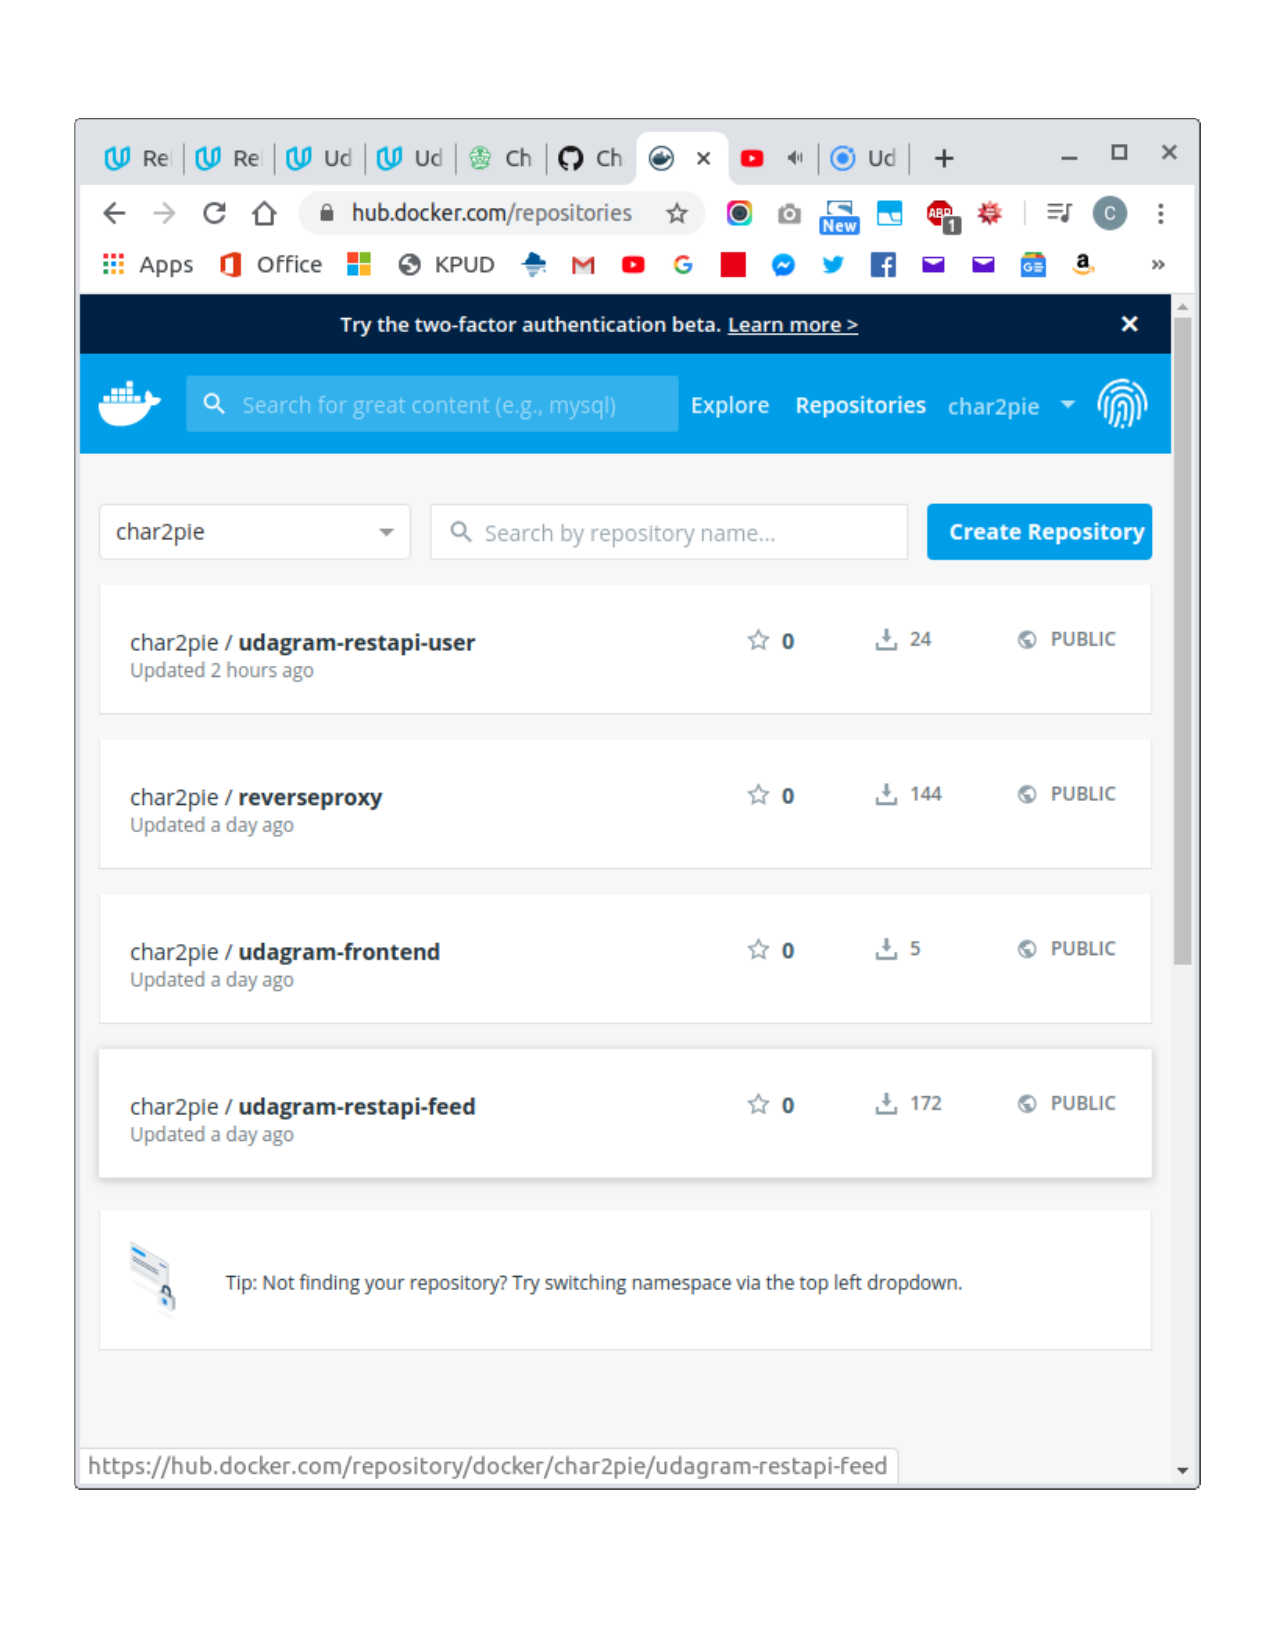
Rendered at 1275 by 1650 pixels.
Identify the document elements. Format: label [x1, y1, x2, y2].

picture [74, 118, 1201, 1490]
